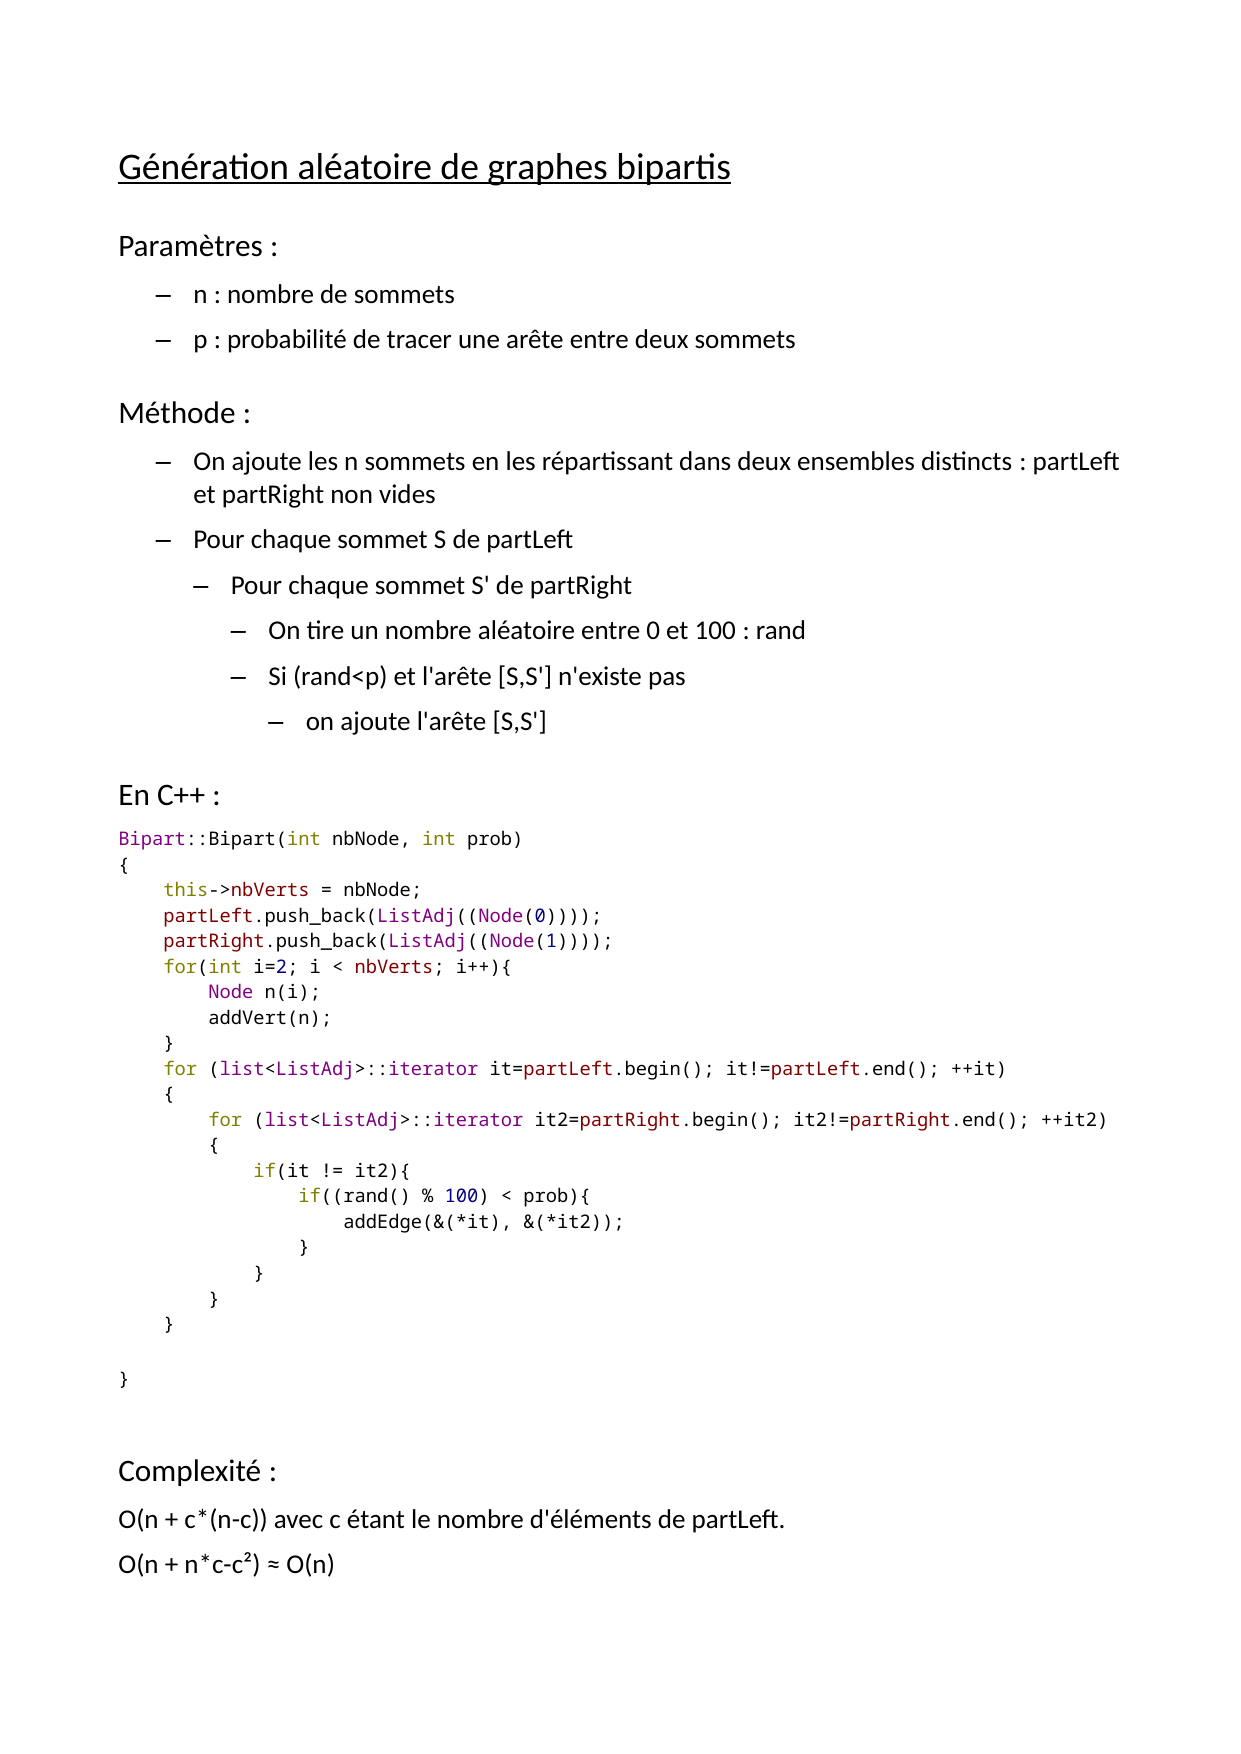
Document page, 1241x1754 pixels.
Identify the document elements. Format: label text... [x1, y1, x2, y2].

text this->nbVerts = nbNode; [118, 877, 1122, 902]
list On tire un nombre aléatoire entre 0 et 100 : rand [231, 613, 1122, 646]
text } [118, 1259, 1122, 1285]
text partRight.push_back(ListAdj((Node(1)))); [118, 928, 1122, 953]
subtitle Complexité : [118, 1451, 1122, 1489]
text O(n + n*c-c²) ≈ O(n) [118, 1547, 1122, 1581]
list n : nombre de sommets [156, 277, 1122, 310]
text Node n(i); [118, 979, 1122, 1004]
subtitle Méthode : [118, 393, 1122, 431]
text Bipart::Bipart(int nbNode, int prob) [118, 826, 1122, 851]
text } [118, 1285, 1122, 1310]
text addVert(n); [118, 1004, 1122, 1030]
text { [118, 1081, 1122, 1106]
text { [118, 1132, 1122, 1157]
text { [118, 851, 1122, 877]
text O(n + c*(n-c)) avec c étant le nombre d'éléments de partLeft. [118, 1502, 1122, 1535]
text addEdge(&(*it), &(*it2)); [118, 1208, 1122, 1234]
text } [118, 1030, 1122, 1055]
text for (list<ListAdj>::iterator it=partLeft.begin(); it!=partLeft.end(); ++it) [118, 1055, 1122, 1081]
text } [118, 1365, 1122, 1391]
text } [118, 1310, 1122, 1336]
text for(int i=2; i < nbVerts; i++){ [118, 953, 1122, 979]
text for (list<ListAdj>::iterator it2=partRight.begin(); it2!=partRight.end(); ++it2) [118, 1106, 1122, 1132]
text if((rand() % 100) < prob){ [118, 1183, 1122, 1208]
list On ajoute les n sommets en les répartissant dans deux ensembles distincts : partLeft et partRight non vides [156, 444, 1122, 510]
subtitle Génération aléatoire de graphes bipartis [118, 143, 1122, 189]
text if(it != it2){ [118, 1157, 1122, 1183]
text partLeft.push_back(ListAdj((Node(0)))); [118, 902, 1122, 928]
subtitle Paramètres : [118, 226, 1122, 264]
list Pour chaque sommet S' de partRight [193, 568, 1122, 601]
list p : probabilité de tracer une arête entre deux sommets [156, 323, 1122, 356]
list Si (rand<p) et l'arête [S,S'] n'existe pas [231, 659, 1122, 692]
subtitle En C++ : [118, 775, 1122, 813]
text } [118, 1234, 1122, 1259]
list Pour chaque sommet S de partLeft [156, 522, 1122, 555]
list on ajoute l'arête [S,S'] [268, 704, 1122, 737]
